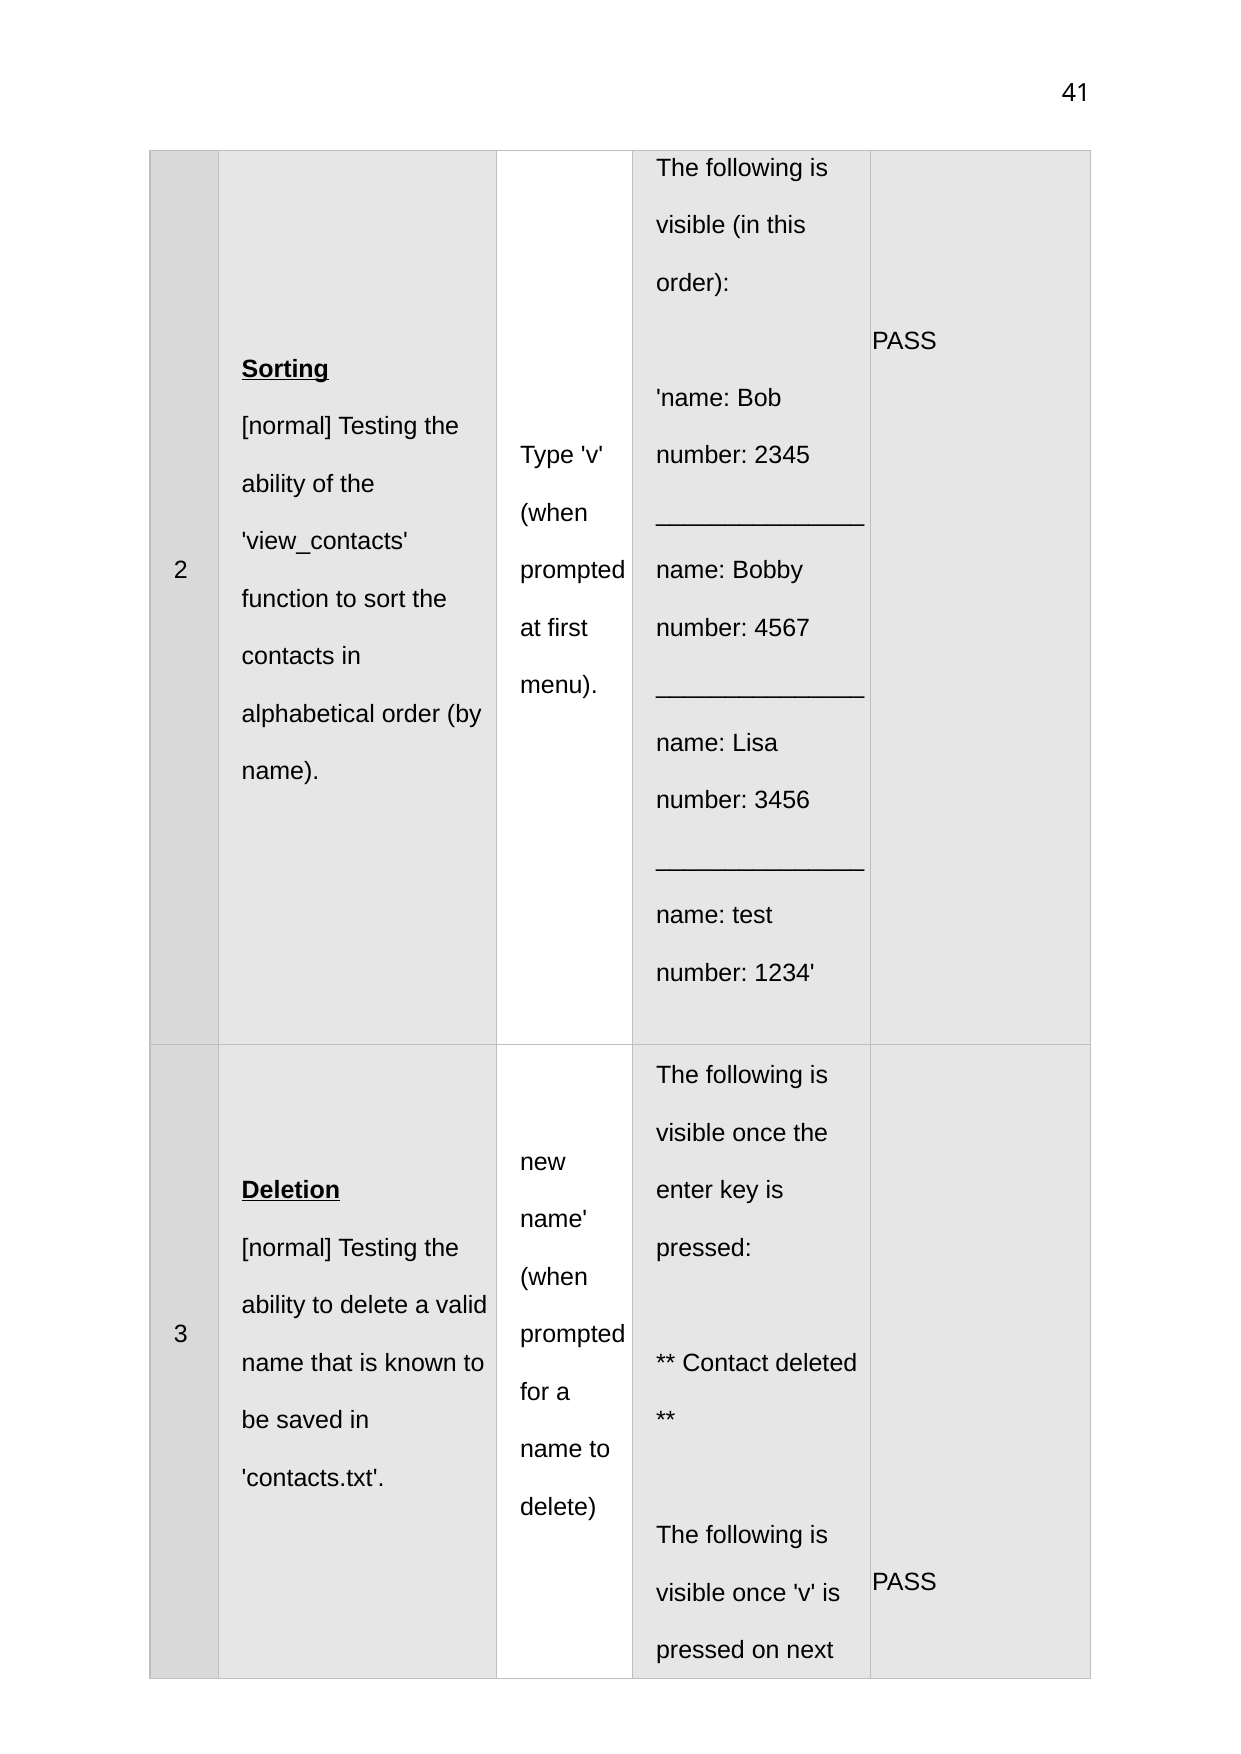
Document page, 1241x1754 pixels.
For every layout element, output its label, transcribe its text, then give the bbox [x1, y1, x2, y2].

table_cell 2 [151, 151, 218, 1044]
table_cell 3 [151, 1045, 218, 1678]
table_cell The following is visible (in this order): 'name: Bob number: 2345 _______________ name: Bobby number: 4567 _______________ name: Lisa number: 3456 _______________ name: test number: 1234' [633, 151, 870, 1044]
table_cell Sorting [normal] Testing the ability of the 'view_contacts' function to sort the contacts in alphabetical order (by name). [219, 151, 496, 1044]
table_cell Type 'v' (when prompted at first menu). [497, 151, 632, 1044]
table_cell The following is visible once the enter key is pressed: ** Contact deleted ** The following is visible once 'v' is pressed on next [633, 1045, 870, 1678]
table_cell PASS [871, 151, 1090, 1044]
table_cell new name' (when prompted for a name to delete) [497, 1045, 632, 1678]
table_cell Deletion [normal] Testing the ability to delete a valid name that is known to be saved in 'contacts.txt'. [219, 1045, 496, 1678]
table_cell PASS [871, 1045, 1090, 1678]
